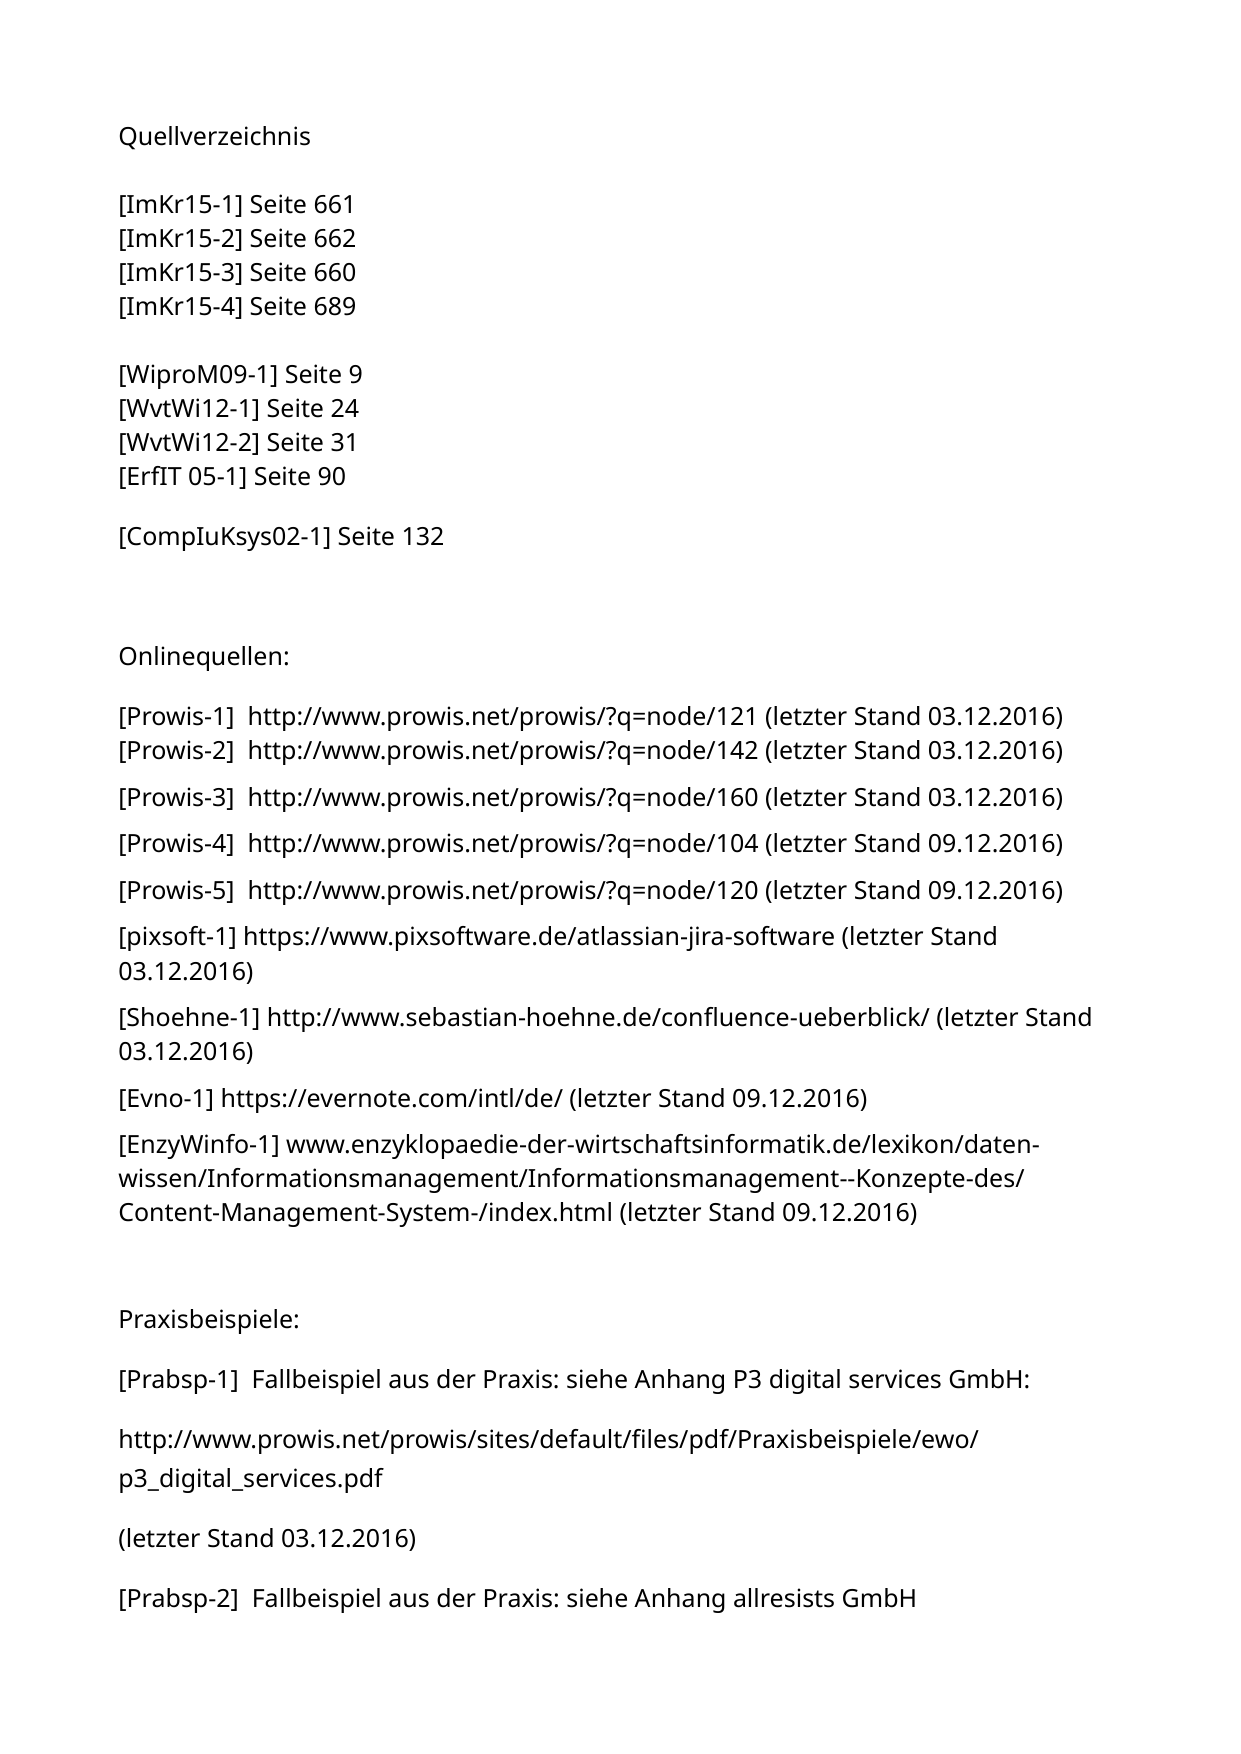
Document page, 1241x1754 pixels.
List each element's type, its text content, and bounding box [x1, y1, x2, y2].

text [ErfIT 05-1] Seite 90 [118, 459, 1122, 493]
text [WvtWi12-2] Seite 31 [118, 425, 1122, 459]
text Quellverzeichnis [118, 118, 1122, 152]
text [Evno-1] https://evernote.com/intl/de/ (letzter Stand 09.12.2016) [118, 1080, 1122, 1114]
text Praxisbeispiele: [118, 1302, 1122, 1336]
text [WiproM09-1] Seite 9 [118, 357, 1122, 391]
text [ImKr15-2] Seite 662 [118, 220, 1122, 254]
text (letzter Stand 03.12.2016) [118, 1521, 1122, 1555]
text [pixsoft-1] https://www.pixsoftware.de/atlassian-jira-software (letzter Stand 03.12.2016) [118, 919, 1122, 987]
text [ImKr15-1] Seite 661 [118, 186, 1122, 220]
text [ImKr15-4] Seite 689 [118, 288, 1122, 322]
text [Prabsp-2] Fallbeispiel aus der Praxis: siehe Anhang allresists GmbH [118, 1581, 1122, 1615]
text [Prabsp-1] Fallbeispiel aus der Praxis: siehe Anhang P3 digital services GmbH: [118, 1362, 1122, 1396]
text http://www.prowis.net/prowis/sites/default/files/pdf/Praxisbeispiele/ewo/p3_digital_services.pdf [118, 1422, 1122, 1495]
text [Prowis-2] http://www.prowis.net/prowis/?q=node/142 (letzter Stand 03.12.2016) [118, 733, 1122, 767]
text [Prowis-1] http://www.prowis.net/prowis/?q=node/121 (letzter Stand 03.12.2016) [118, 699, 1122, 733]
text [CompIuKsys02-1] Seite 132 [118, 519, 1122, 553]
text [ImKr15-3] Seite 660 [118, 254, 1122, 288]
text [EnzyWinfo-1] www.enzyklopaedie-der-wirtschaftsinformatik.de/lexikon/daten-wissen/Informationsmanagement/Informationsmanagement--Konzepte-des/Content-Management-System-/index.html (letzter Stand 09.12.2016) [118, 1127, 1122, 1229]
text [Prowis-5] http://www.prowis.net/prowis/?q=node/120 (letzter Stand 09.12.2016) [118, 872, 1122, 907]
text [Prowis-3] http://www.prowis.net/prowis/?q=node/160 (letzter Stand 03.12.2016) [118, 779, 1122, 813]
text [Prowis-4] http://www.prowis.net/prowis/?q=node/104 (letzter Stand 09.12.2016) [118, 826, 1122, 860]
text [Shoehne-1] http://www.sebastian-hoehne.de/confluence-ueberblick/ (letzter Stand 03.12.2016) [118, 1000, 1122, 1068]
text [WvtWi12-1] Seite 24 [118, 391, 1122, 425]
text Onlinequellen: [118, 639, 1122, 673]
